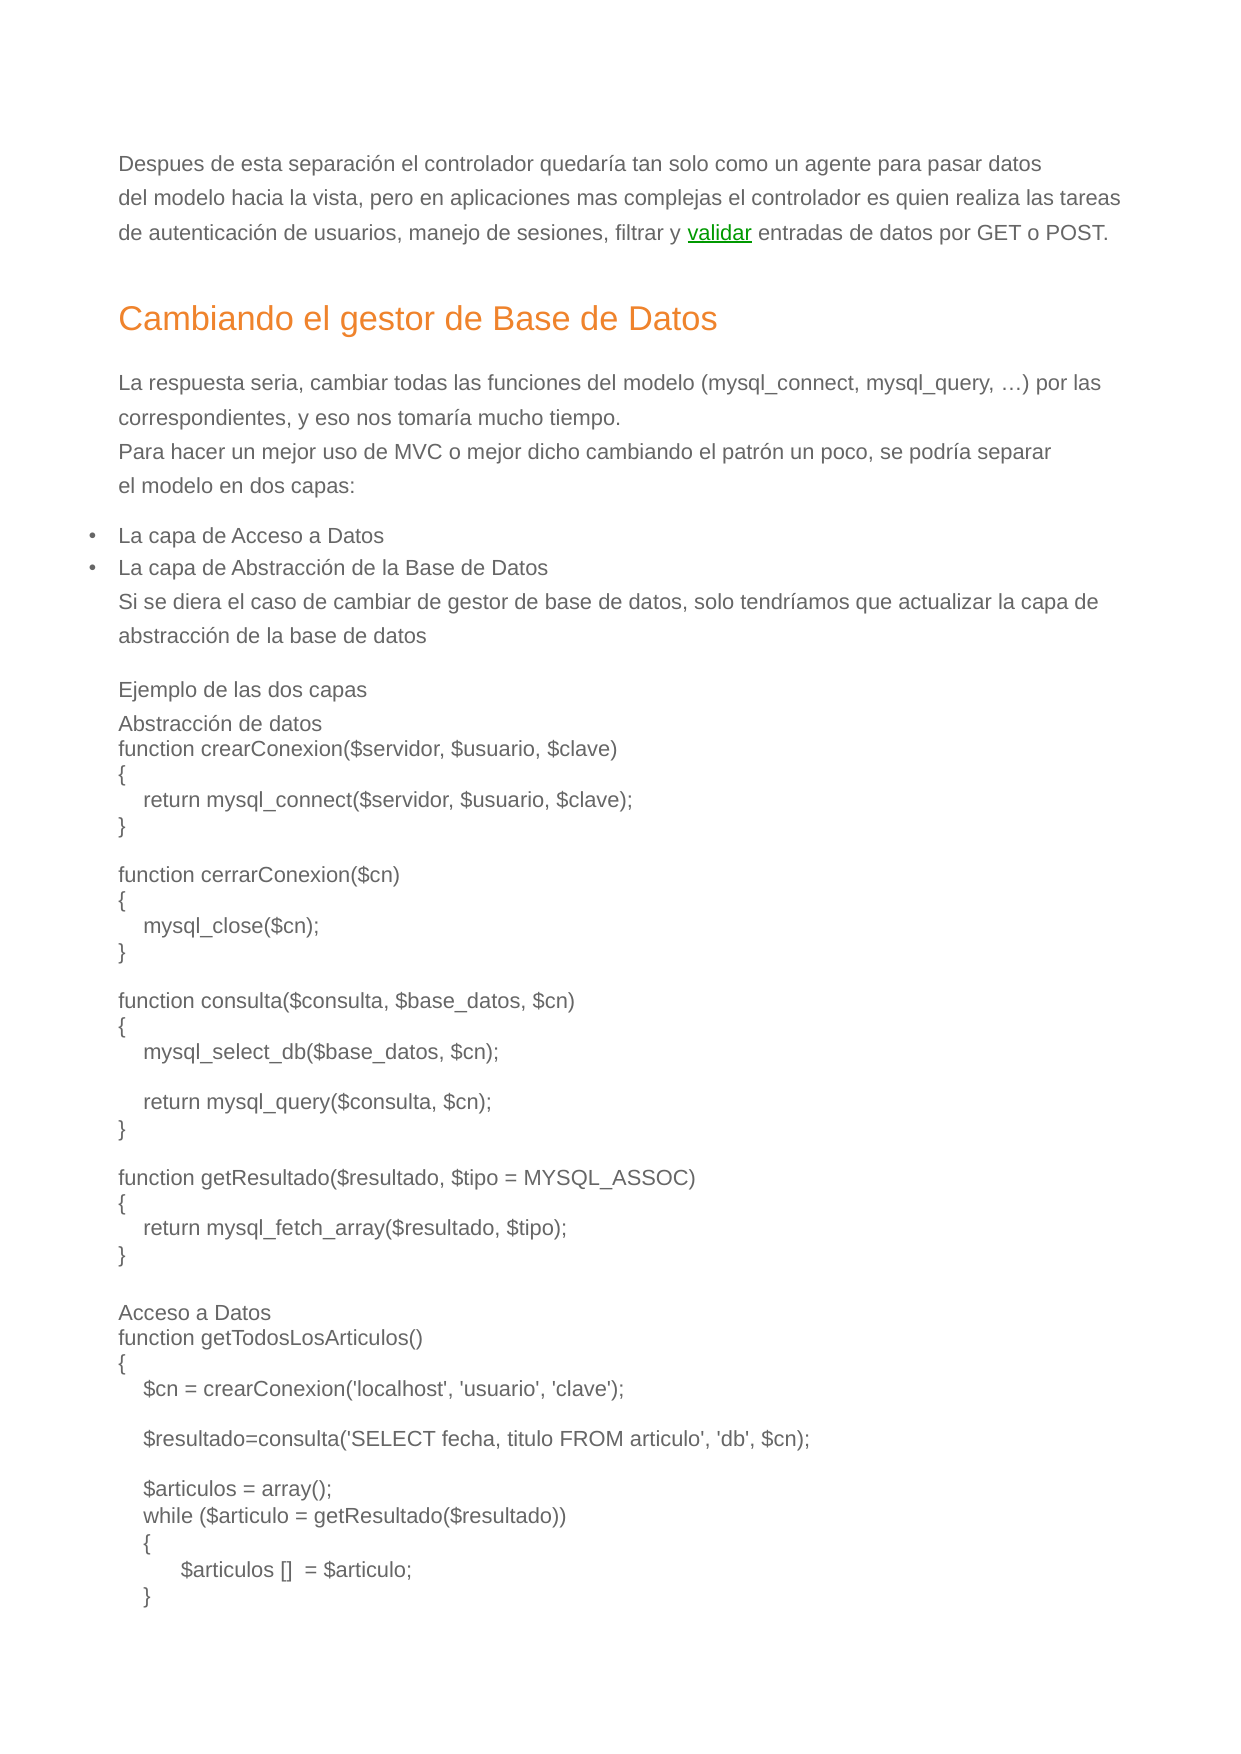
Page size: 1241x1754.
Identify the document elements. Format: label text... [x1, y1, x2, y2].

text $articulos [] = $articulo; [118, 1557, 1122, 1583]
text Abstracción de datos [118, 702, 1122, 736]
text } [118, 939, 1122, 964]
text La respuesta seria, cambiar todas las funciones del modelo (mysql_connect, mysql_query, …) por las correspondientes, y eso nos tomaría mucho tiempo. Para hacer un mejor uso de MVC o mejor dicho cambiando el patrón un poco, se podría separar el modelo en dos capas: [118, 361, 1122, 498]
text } [118, 1116, 1122, 1141]
text function consulta($consulta, $base_datos, $cn) [118, 988, 1122, 1013]
list La capa de Acceso a Datos [118, 517, 1122, 548]
text { [118, 1013, 1122, 1038]
text Despues de esta separación el controlador quedaría tan solo como un agente para pasar datos del modelo hacia la vista, pero en aplicaciones mas complejas el controlador es quien realiza las tareas de autenticación de usuarios, manejo de sesiones, filtrar y validar entradas de datos por GET o POST. [118, 142, 1122, 245]
text } [118, 1242, 1122, 1267]
list La capa de Abstracción de la Base de Datos [118, 548, 1122, 580]
text { [118, 1190, 1122, 1215]
text while ($articulo = getResultado($resultado)) [118, 1503, 1122, 1530]
text function cerrarConexion($cn) [118, 862, 1122, 887]
subtitle Cambiando el gestor de Base de Datos [118, 298, 1122, 338]
text mysql_select_db($base_datos, $cn); [118, 1038, 1122, 1065]
text { [118, 1530, 1122, 1557]
text { [118, 1350, 1122, 1375]
text Acceso a Datos [118, 1291, 1122, 1325]
text return mysql_connect($servidor, $usuario, $clave); [118, 786, 1122, 813]
text } [118, 813, 1122, 838]
text } [118, 1583, 1122, 1610]
text Ejemplo de las dos capas [118, 667, 1122, 702]
text return mysql_query($consulta, $cn); [118, 1089, 1122, 1116]
text function getTodosLosArticulos() [118, 1325, 1122, 1350]
text function getResultado($resultado, $tipo = MYSQL_ASSOC) [118, 1164, 1122, 1190]
text function crearConexion($servidor, $usuario, $clave) [118, 736, 1122, 761]
text return mysql_fetch_array($resultado, $tipo); [118, 1215, 1122, 1242]
text { [118, 887, 1122, 912]
text { [118, 761, 1122, 786]
text $articulos = array(); [118, 1476, 1122, 1503]
text $cn = crearConexion('localhost', 'usuario', 'clave'); [118, 1375, 1122, 1402]
text $resultado=consulta('SELECT fecha, titulo FROM articulo', 'db', $cn); [118, 1426, 1122, 1453]
text mysql_close($cn); [118, 912, 1122, 939]
text Si se diera el caso de cambiar de gestor de base de datos, solo tendríamos que actualizar la capa de abstracción de la base de datos [118, 580, 1122, 648]
